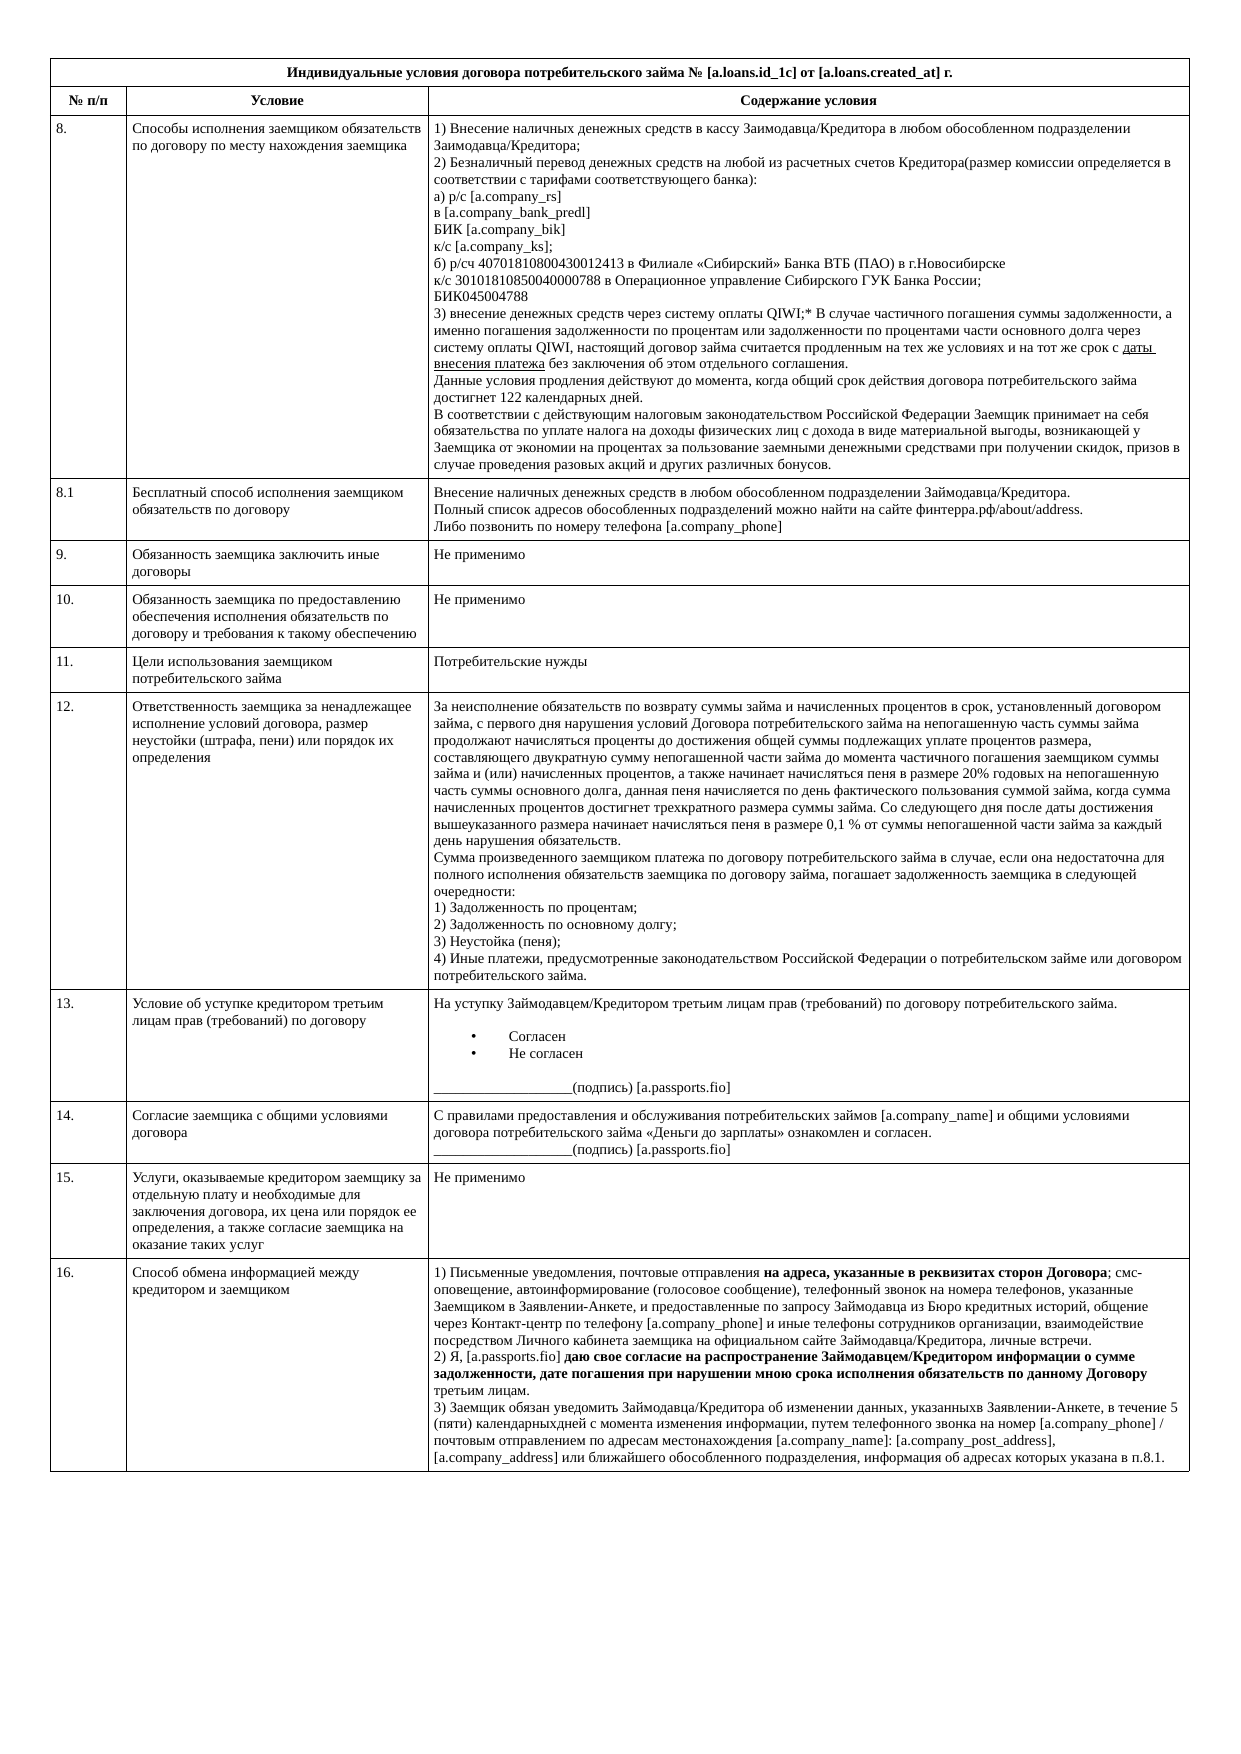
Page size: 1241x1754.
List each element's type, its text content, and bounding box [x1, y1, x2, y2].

table_cell Обязанность заемщика по предоставлению обеспечения исполнения обязательств по договору и требования к такому обеспечению [127, 586, 428, 647]
table_header Индивидуальные условия договора потребительского займа № [a.loans.id_1c] от [a.loans.created_at] г. [51, 59, 1189, 86]
table_cell 15. [51, 1164, 126, 1258]
table_cell С правилами предоставления и обслуживания потребительских займов [a.company_name] и общими условиями договора потребительского займа «Деньги до зарплаты» ознакомлен и согласен. ___________________(подпись) [a.passports.fio] [429, 1102, 1189, 1163]
table_cell Условие об уступке кредитором третьим лицам прав (требований) по договору [127, 990, 428, 1101]
table_cell № п/п [51, 87, 126, 114]
table_cell Не применимо [429, 586, 1189, 647]
table_cell 1) Внесение наличных денежных средств в кассу Заимодавца/Кредитора в любом обособленном подразделении Заимодавца/Кредитора; 2) Безналичный перевод денежных средств на любой из расчетных счетов Кредитора(размер комиссии определяется в соответствии с тарифами соответствующего банка): а) р/с [a.company_rs] в [a.company_bank_predl] БИК [a.company_bik] к/с [a.company_ks]; б) р/сч 40701810800430012413 в Филиале «Сибирский» Банка ВТБ (ПАО) в г.Новосибирске к/с 30101810850040000788 в Операционное управление Сибирского ГУК Банка России; БИК045004788 3) внесение денежных средств через систему оплаты QIWI;* В случае частичного погашения суммы задолженности, а именно погашения задолженности по процентам или задолженности по процентами части основного долга через систему оплаты QIWI, настоящий договор займа считается продленным на тех же условиях и на тот же срок с даты внесения платежа без заключения об этом отдельного соглашения. Данные условия продления действуют до момента, когда общий срок действия договора потребительского займа достигнет 122 календарных дней. В соответствии с действующим налоговым законодательством Российской Федерации Заемщик принимает на себя обязательства по уплате налога на доходы физических лиц с дохода в виде материальной выгоды, возникающей у Заемщика от экономии на процентах за пользование заемными денежными средствами при получении скидок, призов в случае проведения разовых акций и других различных бонусов. [429, 116, 1189, 478]
table_cell Цели использования заемщиком потребительского займа [127, 648, 428, 692]
table_cell Условие [127, 87, 428, 114]
table_cell 13. [51, 990, 126, 1101]
table_cell 9. [51, 541, 126, 585]
table_cell Способ обмена информацией между кредитором и заемщиком [127, 1259, 428, 1471]
table_cell За неисполнение обязательств по возврату суммы займа и начисленных процентов в срок, установленный договором займа, с первого дня нарушения условий Договора потребительского займа на непогашенную часть суммы займа продолжают начисляться проценты до достижения общей суммы подлежащих уплате процентов размера, составляющего двукратную сумму непогашенной части займа до момента частичного погашения заемщиком суммы займа и (или) начисленных процентов, а также начинает начисляться пеня в размере 20% годовых на непогашенную часть суммы основного долга, данная пеня начисляется по день фактического пользования суммой займа, когда сумма начисленных процентов достигнет трехкратного размера суммы займа. Со следующего дня после даты достижения вышеуказанного размера начинает начисляться пеня в размере 0,1 % от суммы непогашенной части займа за каждый день нарушения обязательств. Сумма произведенного заемщиком платежа по договору потребительского займа в случае, если она недостаточна для полного исполнения обязательств заемщика по договору займа, погашает задолженность заемщика в следующей очередности: 1) Задолженность по процентам; 2) Задолженность по основному долгу; 3) Неустойка (пеня); 4) Иные платежи, предусмотренные законодательством Российской Федерации о потребительском займе или договором потребительского займа. [429, 693, 1189, 989]
table_cell Потребительские нужды [429, 648, 1189, 692]
table_cell 11. [51, 648, 126, 692]
table_cell 10. [51, 586, 126, 647]
table_cell Обязанность заемщика заключить иные договоры [127, 541, 428, 585]
table_cell Ответственность заемщика за ненадлежащее исполнение условий договора, размер неустойки (штрафа, пени) или порядок их определения [127, 693, 428, 989]
table_cell 8.1 [51, 479, 126, 540]
table_cell 14. [51, 1102, 126, 1163]
table_cell Содержание условия [429, 87, 1189, 114]
table_cell 12. [51, 693, 126, 989]
table_cell На уступку Займодавцем/Кредитором третьим лицам прав (требований) по договору потребительского займа. Согласен Не согласен ___________________(подпись) [a.passports.fio] [429, 990, 1189, 1101]
table_cell Не применимо [429, 1164, 1189, 1258]
table_cell 8. [51, 116, 126, 478]
table_cell Не применимо [429, 541, 1189, 585]
table_cell Бесплатный способ исполнения заемщиком обязательств по договору [127, 479, 428, 540]
table_cell 1) Письменные уведомления, почтовые отправления на адреса, указанные в реквизитах сторон Договора; смс- оповещение, автоинформирование (голосовое сообщение), телефонный звонок на номера телефонов, указанные Заемщиком в Заявлении-Анкете, и предоставленные по запросу Займодавца из Бюро кредитных историй, общение через Контакт-центр по телефону [a.company_phone] и иные телефоны сотрудников организации, взаимодействие посредством Личного кабинета заемщика на официальном сайте Займодавца/Кредитора, личные встречи. 2) Я, [a.passports.fio] даю свое согласие на распространение Займодавцем/Кредитором информации о сумме задолженности, дате погашения при нарушении мною срока исполнения обязательств по данному Договору третьим лицам. 3) Заемщик обязан уведомить Займодавца/Кредитора об изменении данных, указанныхв Заявлении-Анкете, в течение 5 (пяти) календарныхдней с момента изменения информации, путем телефонного звонка на номер [a.company_phone] / почтовым отправлением по адресам местонахождения [a.company_name]: [a.company_post_address], [a.company_address] или ближайшего обособленного подразделения, информация об адресах которых указана в п.8.1. [429, 1259, 1189, 1471]
table_cell Способы исполнения заемщиком обязательств по договору по месту нахождения заемщика [127, 116, 428, 478]
table_cell 16. [51, 1259, 126, 1471]
table_cell Услуги, оказываемые кредитором заемщику за отдельную плату и необходимые для заключения договора, их цена или порядок ее определения, а также согласие заемщика на оказание таких услуг [127, 1164, 428, 1258]
table_cell Внесение наличных денежных средств в любом обособленном подразделении Займодавца/Кредитора. Полный список адресов обособленных подразделений можно найти на сайте финтерра.рф/about/address. Либо позвонить по номеру телефона [a.company_phone] [429, 479, 1189, 540]
table_cell Согласие заемщика с общими условиями договора [127, 1102, 428, 1163]
